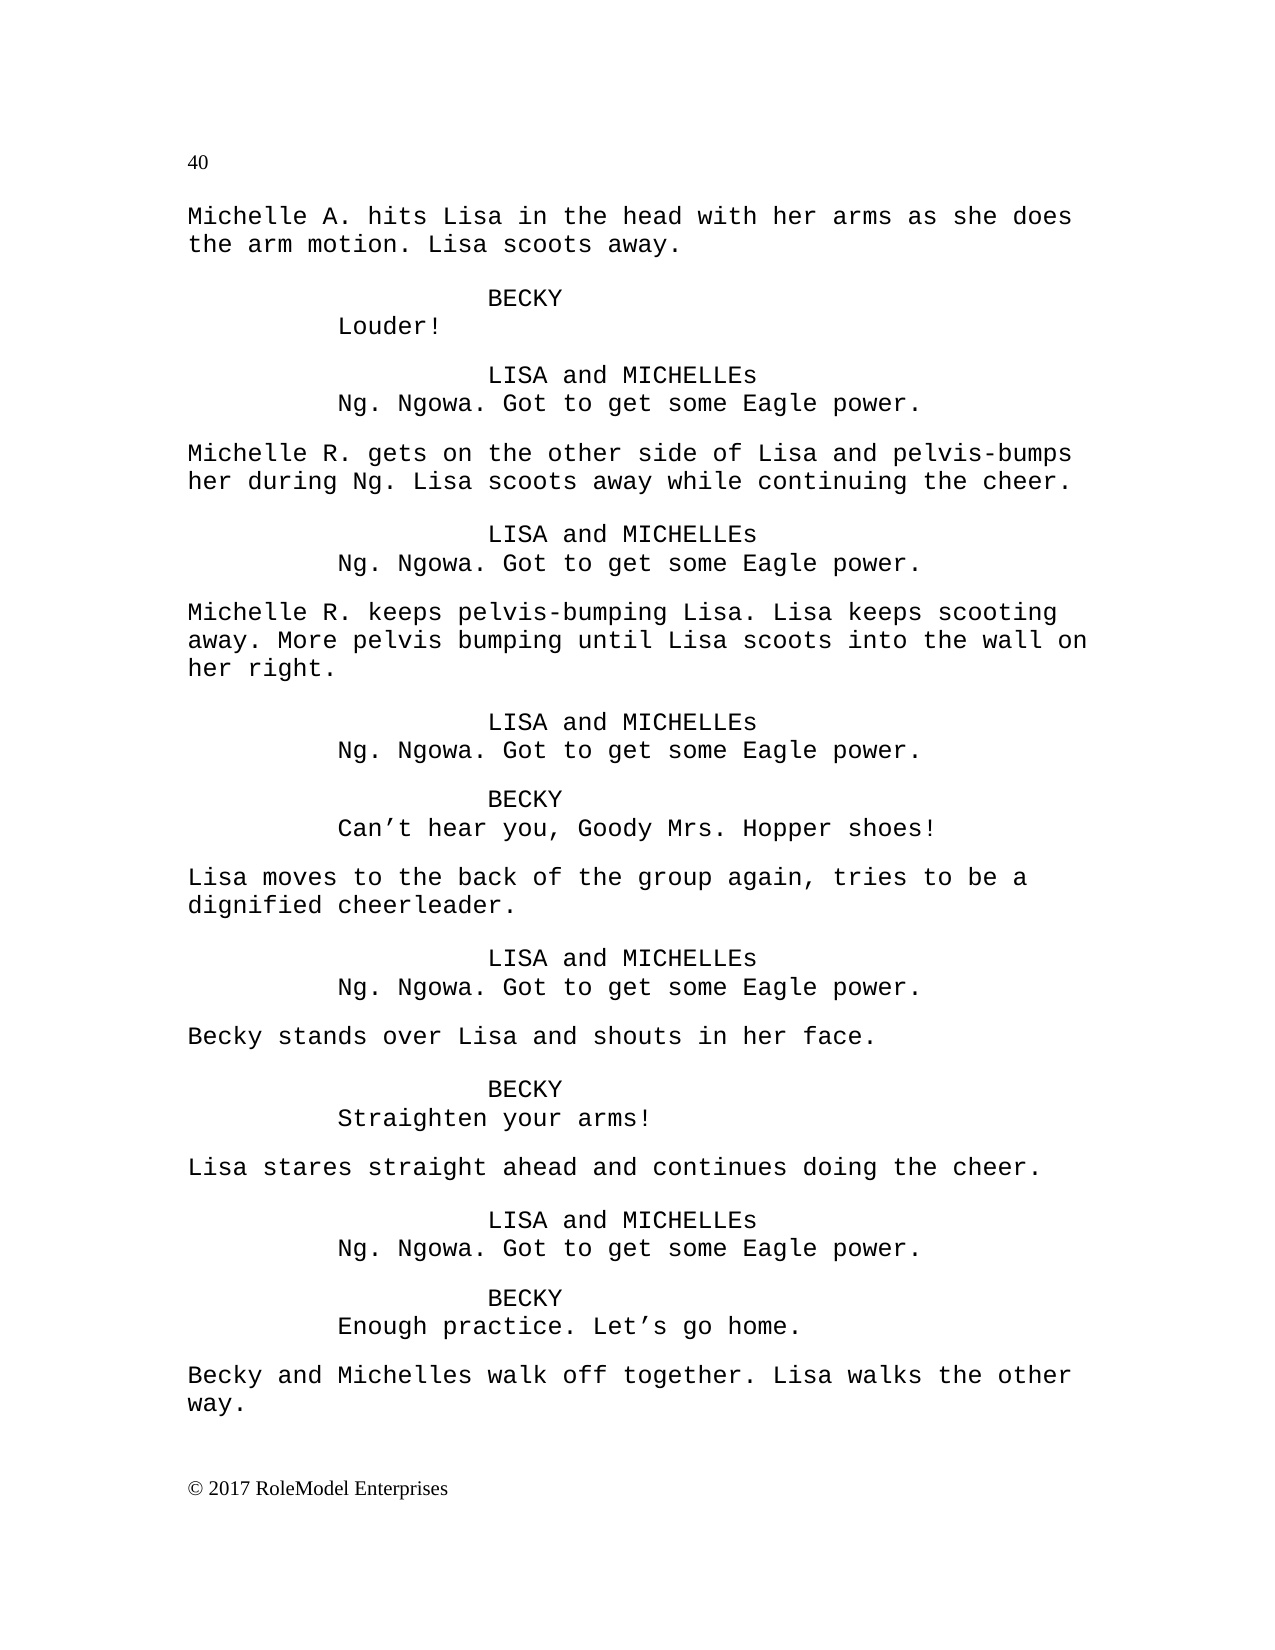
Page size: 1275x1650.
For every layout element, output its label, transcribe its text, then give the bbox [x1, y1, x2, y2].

text BECKY [187, 787, 1087, 815]
text Ng. Ngowa. Got to get some Eagle power. [337, 974, 937, 1003]
text Lisa stares straight ahead and continues doing the cheer. [187, 1154, 1087, 1183]
text BECKY [187, 1285, 1087, 1313]
text Michelle R. gets on the other side of Lisa and pelvis-bumps her during Ng. Lisa scoots away while continuing the cheer. [187, 440, 1087, 497]
text LISA and MICHELLEs [187, 522, 1087, 550]
text LISA and MICHELLEs [187, 946, 1087, 974]
text Becky stands over Lisa and shouts in her face. [187, 1023, 1087, 1052]
text BECKY [187, 1077, 1087, 1105]
text Louder! [337, 313, 937, 342]
text Enough practice. Let’s go home. [337, 1313, 937, 1342]
text BECKY [187, 285, 1087, 313]
text Michelle A. hits Lisa in the head with her arms as she does the arm motion. Lisa scoots away. [187, 203, 1087, 260]
text LISA and MICHELLEs [187, 709, 1087, 738]
text Lisa moves to the back of the group again, tries to be a dignified cheerleader. [187, 864, 1087, 921]
text Can’t hear you, Goody Mrs. Hopper shoes! [337, 815, 937, 843]
text Straighten your arms! [337, 1105, 937, 1133]
text Ng. Ngowa. Got to get some Eagle power. [337, 738, 937, 766]
text Michelle R. keeps pelvis-bumping Lisa. Lisa keeps scooting away. More pelvis bumping until Lisa scoots into the wall on her right. [187, 599, 1087, 684]
text LISA and MICHELLEs [187, 363, 1087, 391]
text Ng. Ngowa. Got to get some Eagle power. [337, 1236, 937, 1264]
text LISA and MICHELLEs [187, 1208, 1087, 1236]
text Becky and Michelles walk off together. Lisa walks the other way. [187, 1363, 1087, 1419]
text Ng. Ngowa. Got to get some Eagle power. [337, 550, 937, 578]
text Ng. Ngowa. Got to get some Eagle power. [337, 391, 937, 419]
